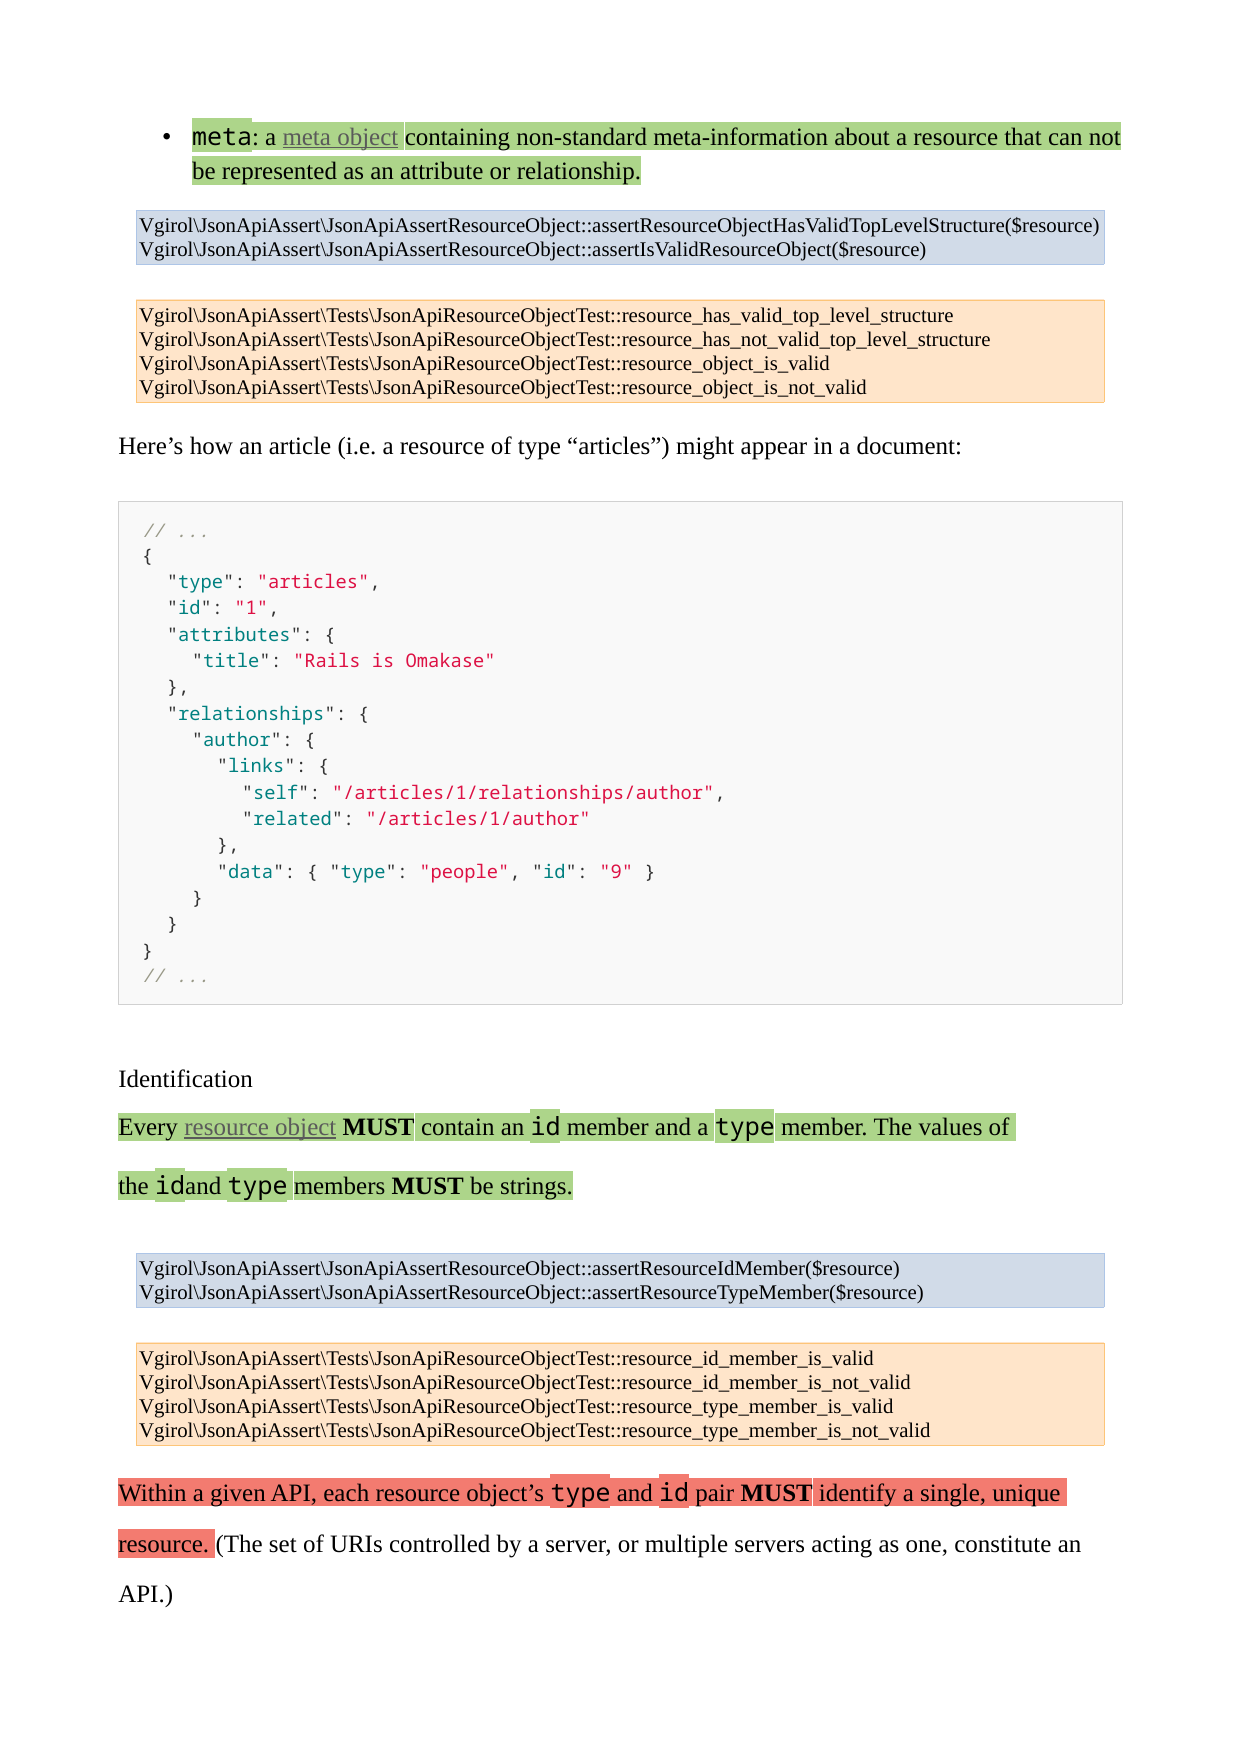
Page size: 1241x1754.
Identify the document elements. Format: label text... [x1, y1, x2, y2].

text } [119, 869, 1122, 895]
text }, [559, 816, 565, 824]
text { [119, 527, 1122, 552]
text Vgirol\JsonApiAssert\Tests\JsonApiResourceObjectTest::resource_has_not_valid_top_level_structure [137, 324, 1104, 348]
text Vgirol\JsonApiAssert\Tests\JsonApiResourceObjectTest::resource_type_member_is_not_valid [137, 1415, 1104, 1445]
text }, [408, 658, 414, 666]
text "links": { [119, 737, 1122, 763]
text Vgirol\JsonApiAssert\Tests\JsonApiResourceObjectTest::resource_type_member_is_valid [137, 1391, 1104, 1415]
text } [119, 895, 1122, 921]
text Vgirol\JsonApiAssert\Tests\JsonApiResourceObjectTest::resource_id_member_is_valid [137, 1344, 1104, 1367]
text Vgirol\JsonApiAssert\Tests\JsonApiResourceObjectTest::resource_id_member_is_not_valid [137, 1367, 1104, 1391]
text Vgirol\JsonApiAssert\JsonApiAssertResourceObject::assertIsValidResourceObject($resource) [137, 234, 1104, 264]
text "id": "1", [119, 579, 1122, 605]
text "type": "articles", [119, 552, 1122, 579]
text "relationships": { [119, 684, 1122, 711]
subtitle Identification [118, 1064, 1122, 1093]
text }, [119, 816, 1122, 842]
text Vgirol\JsonApiAssert\JsonApiAssertResourceObject::assertResourceObjectHasValidTopLevelStructure($resource) [137, 211, 1104, 234]
text "data": { "type": "people", "id": "9" } [119, 842, 1122, 869]
text "author": { [119, 711, 1122, 737]
text Vgirol\JsonApiAssert\Tests\JsonApiResourceObjectTest::resource_object_is_not_valid [137, 372, 1104, 402]
text Every resource object MUST contain an id member and a type member. The values of the idand type members MUST be strings. [118, 1109, 1122, 1202]
text Vgirol\JsonApiAssert\Tests\JsonApiResourceObjectTest::resource_object_is_valid [137, 348, 1104, 372]
text Vgirol\JsonApiAssert\Tests\JsonApiResourceObjectTest::resource_has_valid_top_level_structure [137, 301, 1104, 324]
text // ... [119, 502, 1122, 527]
text "self": "/articles/1/relationships/author", [119, 763, 1122, 789]
text "attributes": { [119, 605, 1122, 631]
text } [119, 921, 1122, 947]
text Here’s how an article (i.e. a resource of type “articles”) might appear in a document: [118, 431, 1122, 460]
text Within a given API, each resource object’s type and id pair MUST identify a single, unique resource. (The set of URIs controlled by a server, or multiple servers acting as one, constitute an API.) [118, 1474, 1122, 1608]
text // ... [119, 947, 1122, 1004]
list meta: a meta object containing non-standard meta-information about a resource that can not be represented as an attribute or relationship. [162, 118, 1122, 185]
text }, [119, 658, 1122, 684]
text Vgirol\JsonApiAssert\JsonApiAssertResourceObject::assertResourceTypeMember($resource) [137, 1277, 1104, 1307]
text "related": "/articles/1/author" [119, 789, 1122, 816]
text Vgirol\JsonApiAssert\JsonApiAssertResourceObject::assertResourceIdMember($resource) [137, 1254, 1104, 1277]
text "title": "Rails is Omakase" [119, 631, 1122, 658]
